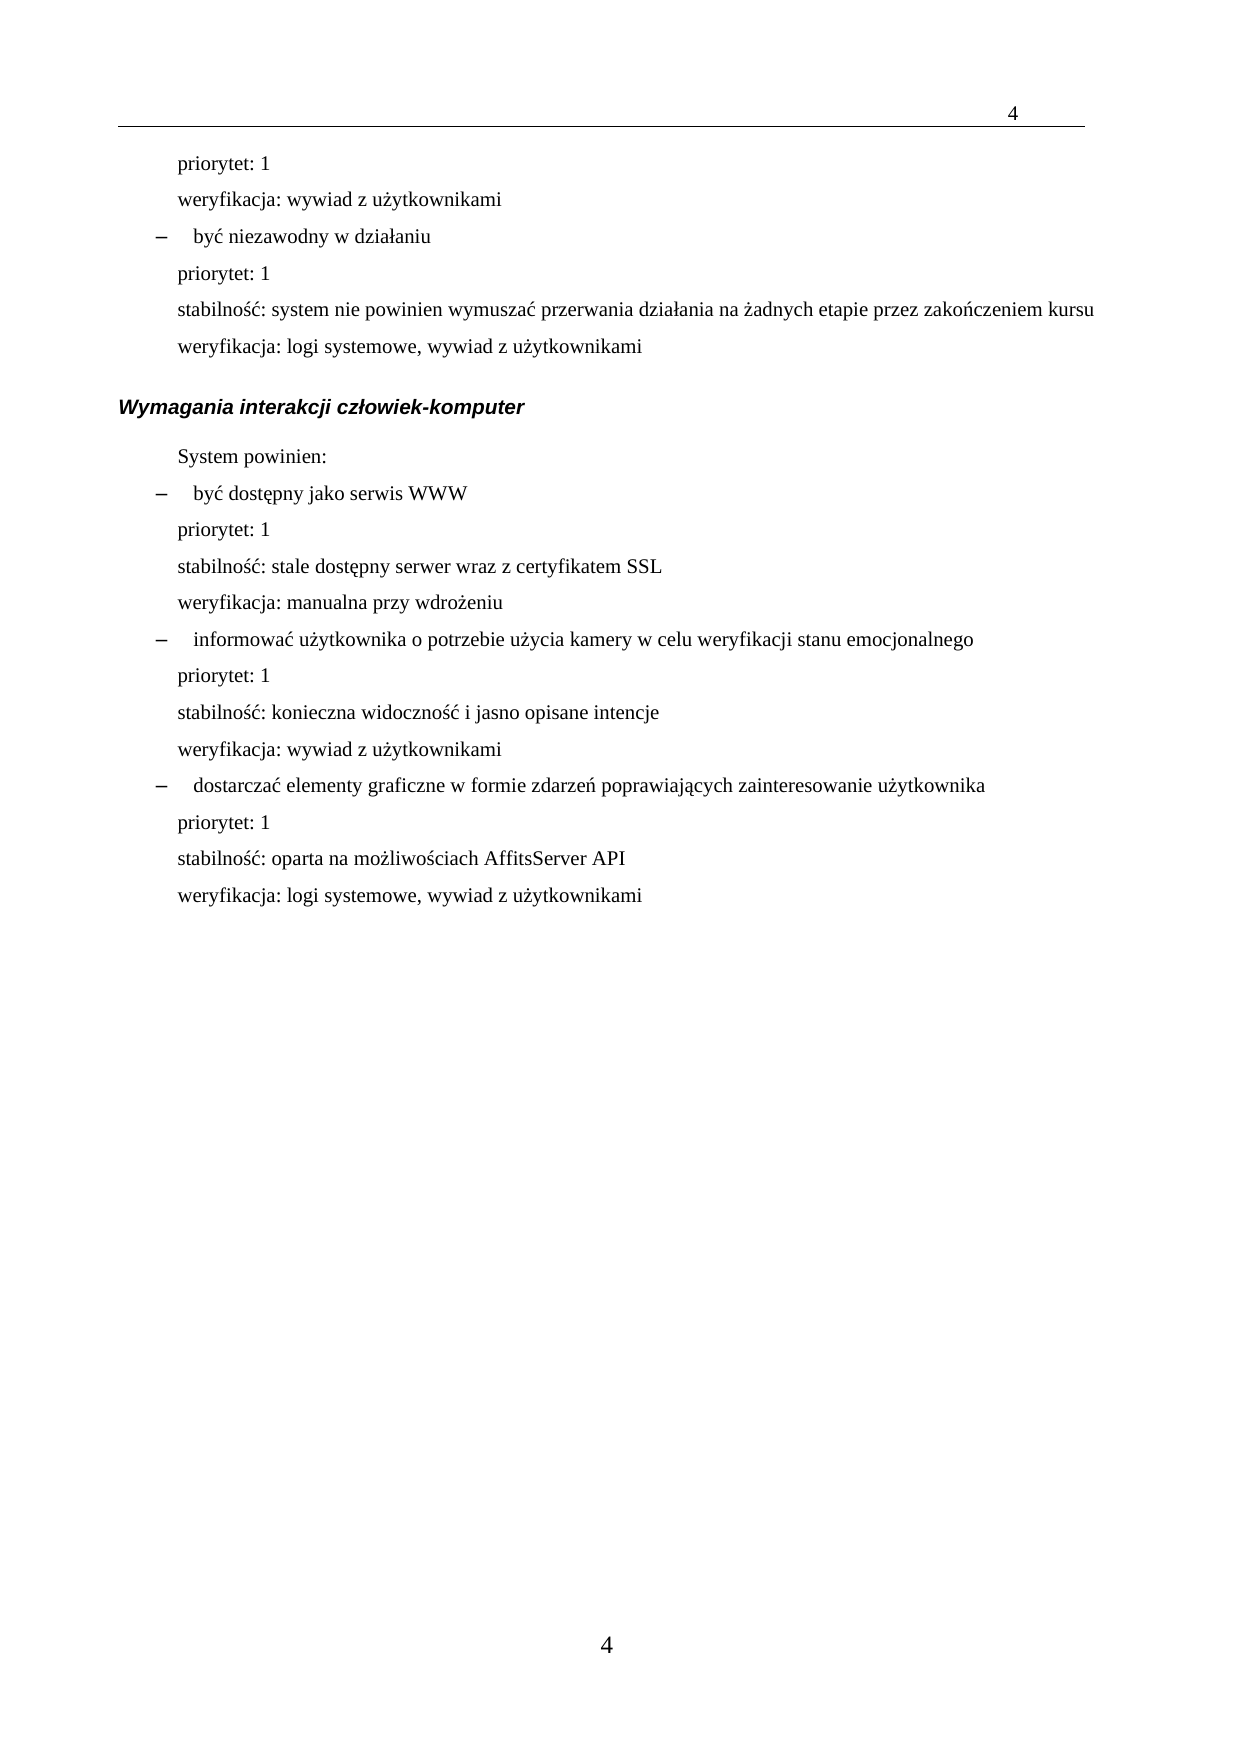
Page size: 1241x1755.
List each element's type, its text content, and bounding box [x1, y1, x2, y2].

list dostarczać elementy graficzne w formie zdarzeń poprawiających zainteresowanie użytkownika [156, 773, 1122, 797]
text weryfikacja: logi systemowe, wywiad z użytkownikami [118, 333, 1122, 358]
text priorytet: 1 [118, 663, 1122, 687]
text stabilność: system nie powinien wymuszać przerwania działania na żadnych etapie przez zakończeniem kursu [118, 297, 1122, 321]
text stabilność: oparta na możliwościach AffitsServer API [118, 846, 1122, 870]
text priorytet: 1 [118, 517, 1122, 541]
text priorytet: 1 [118, 810, 1122, 834]
list informować użytkownika o potrzebie użycia kamery w celu weryfikacji stanu emocjonalnego [156, 627, 1122, 651]
text priorytet: 1 [118, 260, 1122, 284]
text stabilność: stale dostępny serwer wraz z certyfikatem SSL [118, 554, 1122, 578]
text System powinien: [118, 444, 1122, 468]
list być dostępny jako serwis WWW [156, 481, 1122, 505]
text stabilność: konieczna widoczność i jasno opisane intencje [118, 700, 1122, 724]
text priorytet: 1 [118, 151, 1122, 175]
list być niezawodny w działaniu [156, 224, 1122, 248]
text weryfikacja: logi systemowe, wywiad z użytkownikami [118, 883, 1122, 907]
text weryfikacja: manualna przy wdrożeniu [118, 590, 1122, 614]
text weryfikacja: wywiad z użytkownikami [118, 737, 1122, 761]
subtitle Wymagania interakcji człowiek-komputer [118, 395, 1122, 419]
text weryfikacja: wywiad z użytkownikami [118, 187, 1122, 211]
